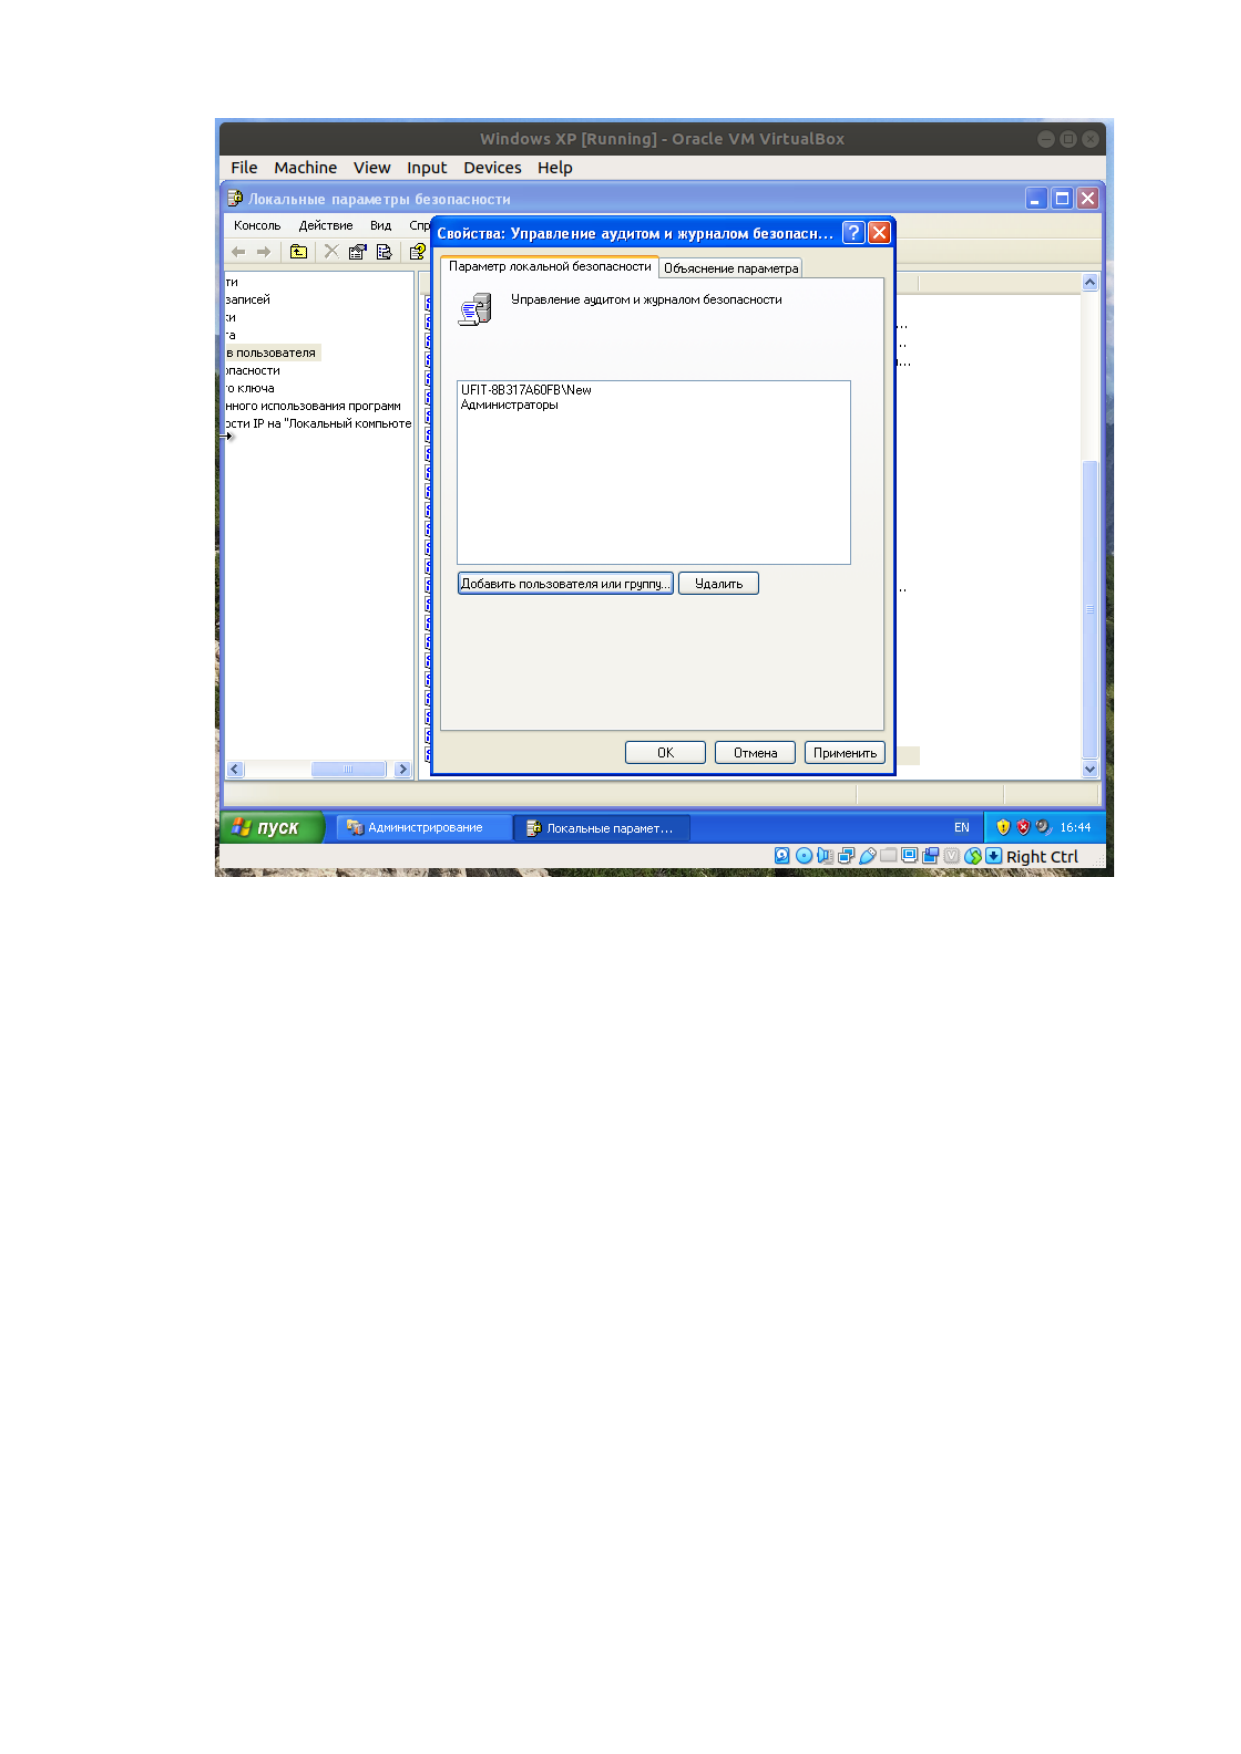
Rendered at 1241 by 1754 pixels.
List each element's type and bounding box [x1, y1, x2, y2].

picture [214, 118, 1115, 877]
